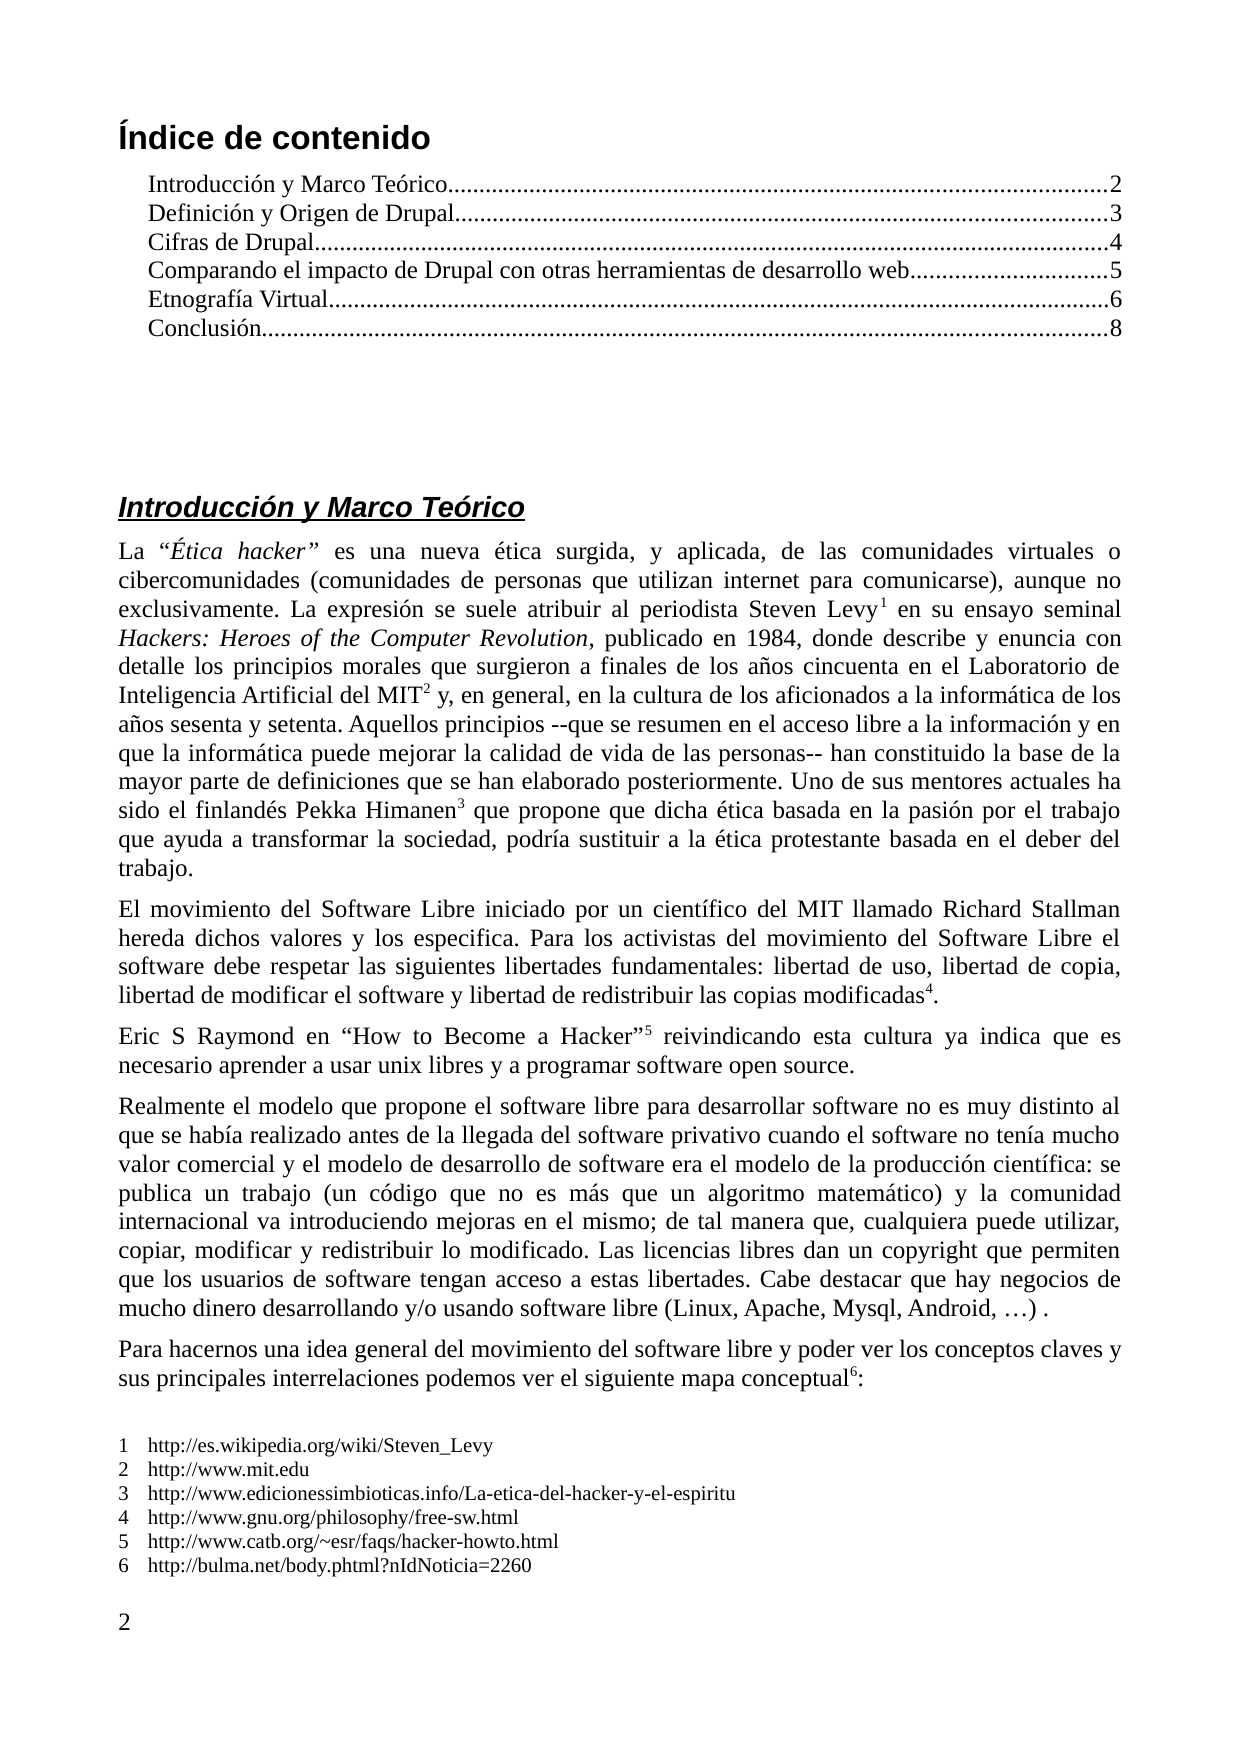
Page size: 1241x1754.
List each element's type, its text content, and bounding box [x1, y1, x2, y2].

subtitle Introducción y Marco Teórico [118, 490, 1122, 524]
text Realmente el modelo que propone el software libre para desarrollar software no es muy distinto al que se había realizado antes de la llegada del software privativo cuando el software no tenía mucho valor comercial y el modelo de desarrollo de software era el modelo de la producción científica: se publica un trabajo (un código que no es más que un algoritmo matemático) y la comunidad internacional va introduciendo mejoras en el mismo; de tal manera que, cualquiera puede utilizar, copiar, modificar y redistribuir lo modificado. Las licencias libres dan un copyright que permiten que los usuarios de software tengan acceso a estas libertades. Cabe destacar que hay negocios de mucho dinero desarrollando y/o usando software libre (Linux, Apache, Mysql, Android, …) . [118, 1091, 1122, 1321]
text http://www.mit.edu [118, 1457, 1122, 1481]
text Etnografía Virtual 6 [148, 284, 1122, 313]
text http://www.edicionessimbioticas.info/La-etica-del-hacker-y-el-espiritu [118, 1481, 1122, 1505]
text http://www.gnu.org/philosophy/free-sw.html [118, 1505, 1122, 1529]
text http://es.wikipedia.org/wiki/Steven_Levy [118, 1433, 1122, 1457]
text El movimiento del Software Libre iniciado por un científico del MIT llamado Richard Stallman hereda dichos valores y los especifica. Para los activistas del movimiento del Software Libre el software debe respetar las siguientes libertades fundamentales: libertad de uso, libertad de copia, libertad de modificar el software y libertad de redistribuir las copias modificadas. [118, 894, 1122, 1009]
text Para hacernos una idea general del movimiento del software libre y poder ver los conceptos claves y sus principales interrelaciones podemos ver el siguiente mapa conceptual: [118, 1334, 1122, 1391]
text Conclusión 8 [148, 313, 1122, 342]
subtitle Índice de contenido [118, 118, 1122, 157]
text Definición y Origen de Drupal 3 [148, 198, 1122, 227]
text Cifras de Drupal 4 [148, 227, 1122, 255]
text http://www.catb.org/~esr/faqs/hacker-howto.html [118, 1529, 1122, 1553]
text http://bulma.net/body.phtml?nIdNoticia=2260 [118, 1553, 1122, 1577]
text Introducción y Marco Teórico 2 [148, 169, 1122, 198]
text La “Ética hacker” es una nueva ética surgida, y aplicada, de las comunidades virtuales o cibercomunidades (comunidades de personas que utilizan internet para comunicarse), aunque no exclusivamente. La expresión se suele atribuir al periodista Steven Levy en su ensayo seminal Hackers: Heroes of the Computer Revolution, publicado en 1984, donde describe y enuncia con detalle los principios morales que surgieron a finales de los años cincuenta en el Laboratorio de Inteligencia Artificial del MIT y, en general, en la cultura de los aficionados a la informática de los años sesenta y setenta. Aquellos principios --que se resumen en el acceso libre a la información y en que la informática puede mejorar la calidad de vida de las personas-- han constituido la base de la mayor parte de definiciones que se han elaborado posteriormente. Uno de sus mentores actuales ha sido el finlandés Pekka Himanen que propone que dicha ética basada en la pasión por el trabajo que ayuda a transformar la sociedad, podría sustituir a la ética protestante basada en el deber del trabajo. [118, 536, 1122, 881]
text Comparando el impacto de Drupal con otras herramientas de desarrollo web 5 [148, 255, 1122, 284]
text Eric S Raymond en “How to Become a Hacker” reivindicando esta cultura ya indica que es necesario aprender a usar unix libres y a programar software open source. [118, 1021, 1122, 1079]
